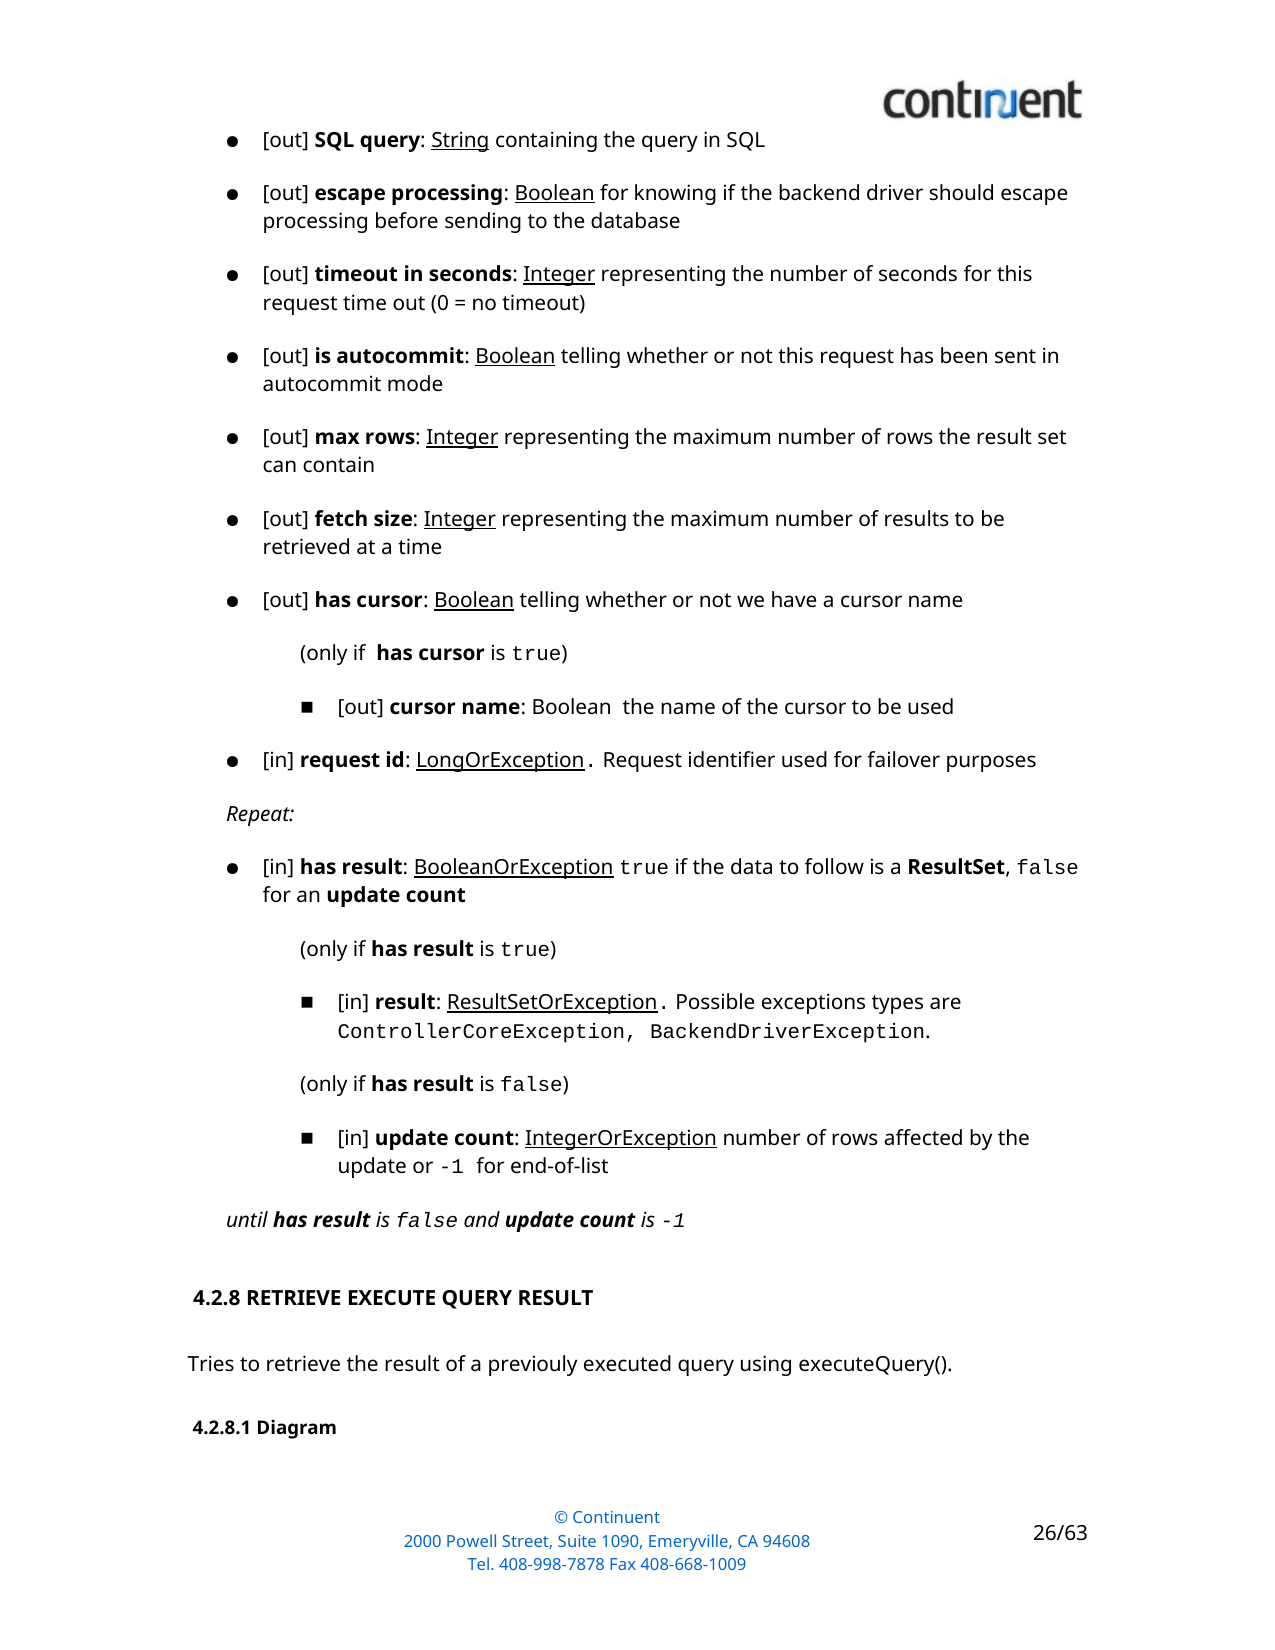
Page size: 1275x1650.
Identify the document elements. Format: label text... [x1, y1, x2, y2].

list [out] has cursor: Boolean telling whether or not we have a cursor name [225, 585, 1087, 613]
list (only if has cursor is true) [262, 638, 1087, 667]
list [out] is autocommit: Boolean telling whether or not this request has been sent in autocommit mode [225, 341, 1087, 397]
text Repeat: [226, 799, 1087, 827]
picture [879, 76, 1087, 124]
text Tries to retrieve the result of a previouly executed query using executeQuery(). [187, 1349, 1087, 1377]
list [out] fetch size: Integer representing the maximum number of results to be retrieved at a time [225, 504, 1087, 560]
list (only if has result is false) [262, 1069, 1087, 1098]
list [out] timeout in seconds: Integer representing the number of seconds for this request time out (0 = no timeout) [225, 259, 1087, 316]
list [in] result: ResultSetOrException. Possible exceptions types are ControllerCoreException, BackendDriverException. [300, 987, 1087, 1044]
text until has result is false and update count is -1 [226, 1205, 1087, 1233]
subtitle Diagram [187, 1415, 1087, 1440]
list (only if has result is true) [262, 934, 1087, 962]
list [out] max rows: Integer representing the maximum number of rows the result set can contain [225, 422, 1087, 479]
subtitle Retrieve Execute Query Result [187, 1283, 1087, 1311]
list [out] escape processing: Boolean for knowing if the backend driver should escape processing before sending to the database [225, 178, 1087, 234]
list [in] update count: IntegerOrException number of rows affected by the update or -1 for end-of-list [300, 1123, 1087, 1180]
list [out] SQL query: String containing the query in SQL [225, 125, 1087, 153]
list [out] cursor name: Boolean the name of the cursor to be used [300, 692, 1087, 720]
list [in] request id: LongOrException. Request identifier used for failover purposes [225, 745, 1087, 774]
list [in] has result: BooleanOrException true if the data to follow is a ResultSet, false for an update count [225, 852, 1087, 909]
